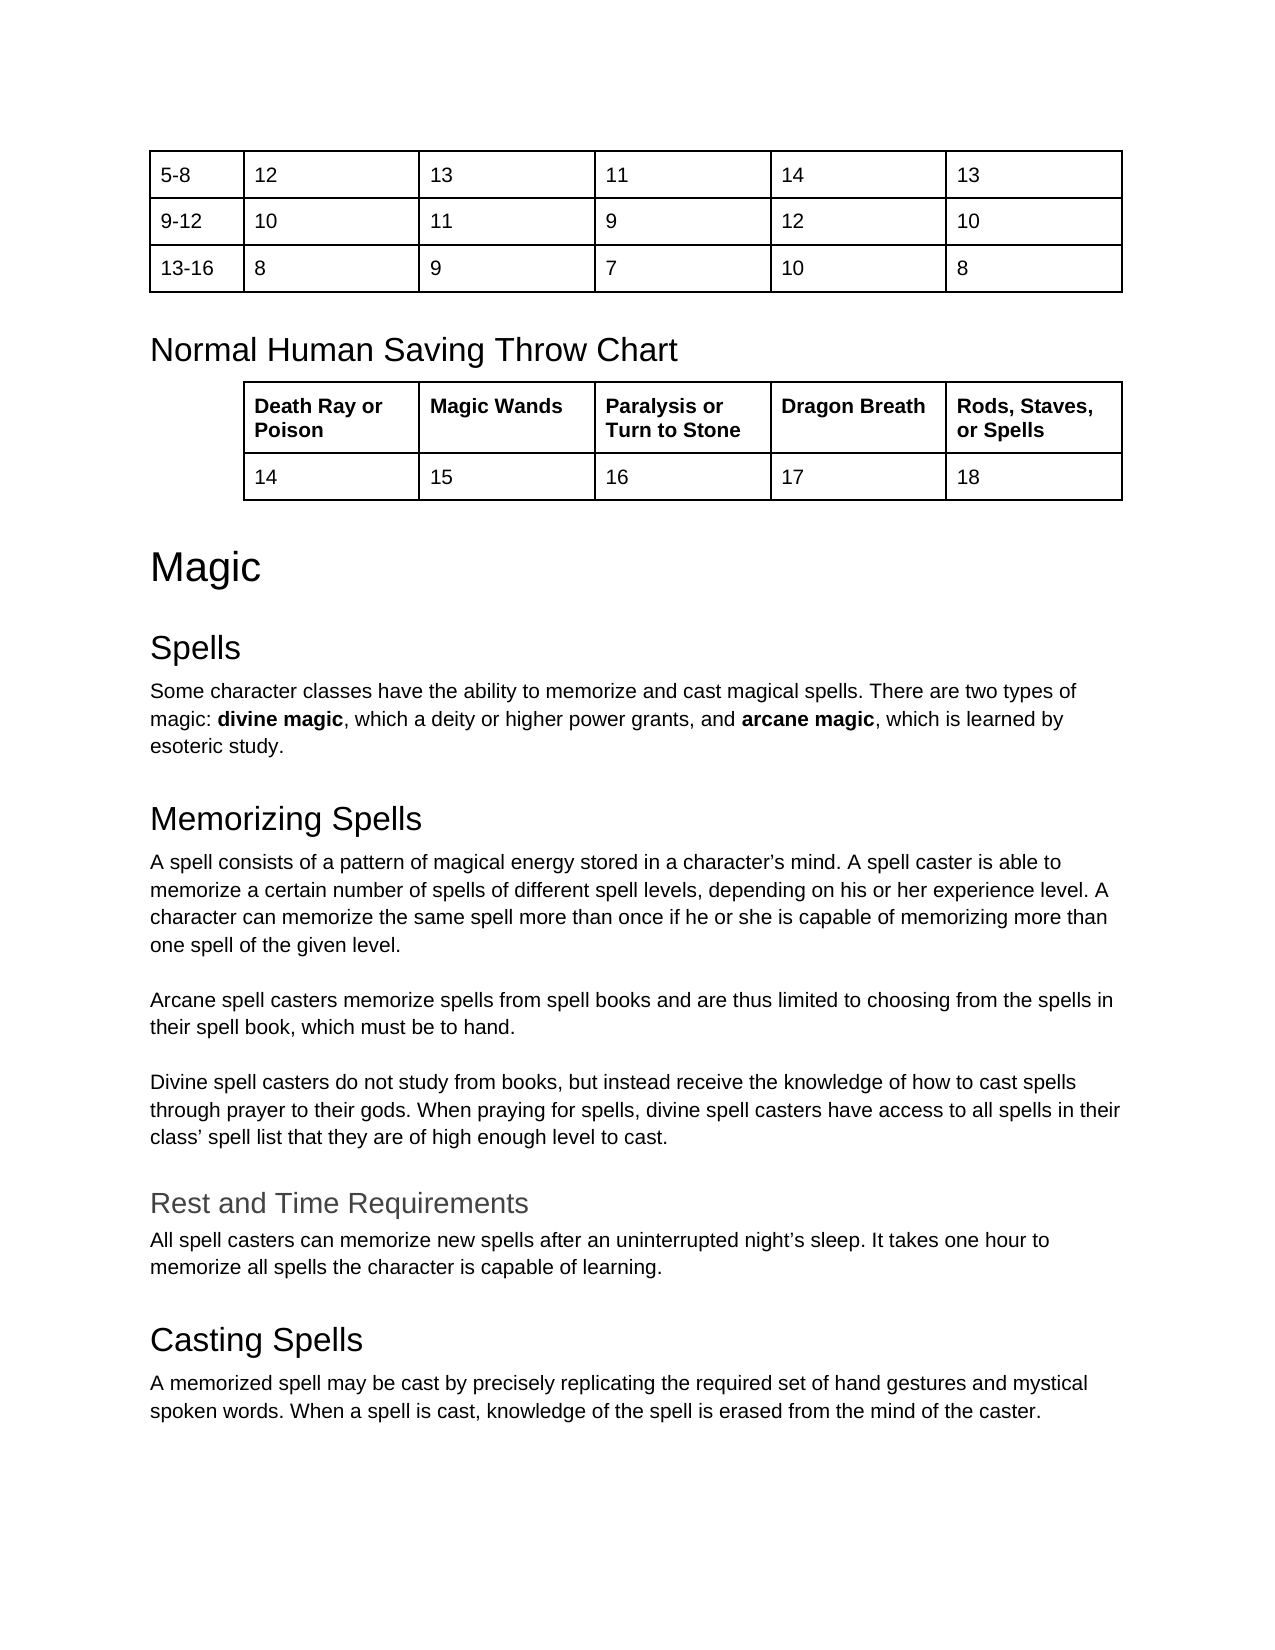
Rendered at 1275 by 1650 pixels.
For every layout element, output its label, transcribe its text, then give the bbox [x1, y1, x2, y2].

table_cell 10 [245, 199, 418, 244]
text A spell consists of a pattern of magical energy stored in a character’s mind. A spell caster is able to memorize a certain number of spells of different spell levels, depending on his or her experience level. A character can memorize the same spell more than once if he or she is capable of memorizing more than one spell of the given level. [150, 850, 1125, 956]
table_header Dragon Breath [772, 383, 945, 452]
table_cell 12 [245, 152, 418, 197]
text Arcane spell casters memorize spells from spell books and are thus limited to choosing from the spells in their spell book, which must be to hand. [150, 987, 1125, 1039]
subtitle Normal Human Saving Throw Chart [150, 330, 1125, 369]
table_cell 16 [596, 454, 770, 499]
table_cell 5-8 [151, 152, 243, 197]
subtitle Magic [150, 543, 1125, 591]
table_header Rods, Staves, or Spells [947, 383, 1121, 452]
text Some character classes have the ability to memorize and cast magical spells. There are two types of magic: divine magic, which a deity or higher power grants, and arcane magic, which is learned by esoteric study. [150, 679, 1125, 758]
table_cell 9 [596, 199, 770, 244]
table_header Magic Wands [420, 383, 594, 452]
table_cell 17 [772, 454, 945, 499]
subtitle Rest and Time Requirements [150, 1186, 1125, 1219]
table_cell 13 [420, 152, 594, 197]
table_cell 9 [420, 246, 594, 291]
table_cell 18 [947, 454, 1121, 499]
table_cell 13 [947, 152, 1121, 197]
table_cell 14 [772, 152, 945, 197]
table_cell 12 [772, 199, 945, 244]
table_cell 11 [596, 152, 770, 197]
table_cell 15 [420, 454, 594, 499]
table_cell 11 [420, 199, 594, 244]
table_header Paralysis or Turn to Stone [596, 383, 770, 452]
table_cell 10 [772, 246, 945, 291]
subtitle Spells [150, 628, 1125, 666]
text Divine spell casters do not study from books, but instead receive the knowledge of how to cast spells through prayer to their gods. When praying for spells, divine spell casters have access to all spells in their class’ spell list that they are of high enough level to cast. [150, 1070, 1125, 1149]
table_cell 10 [947, 199, 1121, 244]
table_cell 14 [245, 454, 418, 499]
table_header Death Ray or Poison [245, 383, 418, 452]
text A memorized spell may be cast by precisely replicating the required set of hand gestures and mystical spoken words. When a spell is cast, knowledge of the spell is erased from the mind of the caster. [150, 1371, 1125, 1422]
table_cell 8 [947, 246, 1121, 291]
table_cell 8 [245, 246, 418, 291]
subtitle Memorizing Spells [150, 799, 1125, 837]
text All spell casters can memorize new spells after an uninterrupted night’s sleep. It takes one hour to memorize all spells the character is capable of learning. [150, 1228, 1125, 1279]
subtitle Casting Spells [150, 1320, 1125, 1358]
table_cell 9-12 [151, 199, 243, 244]
table_cell 7 [596, 246, 770, 291]
table_cell 13-16 [151, 246, 243, 291]
